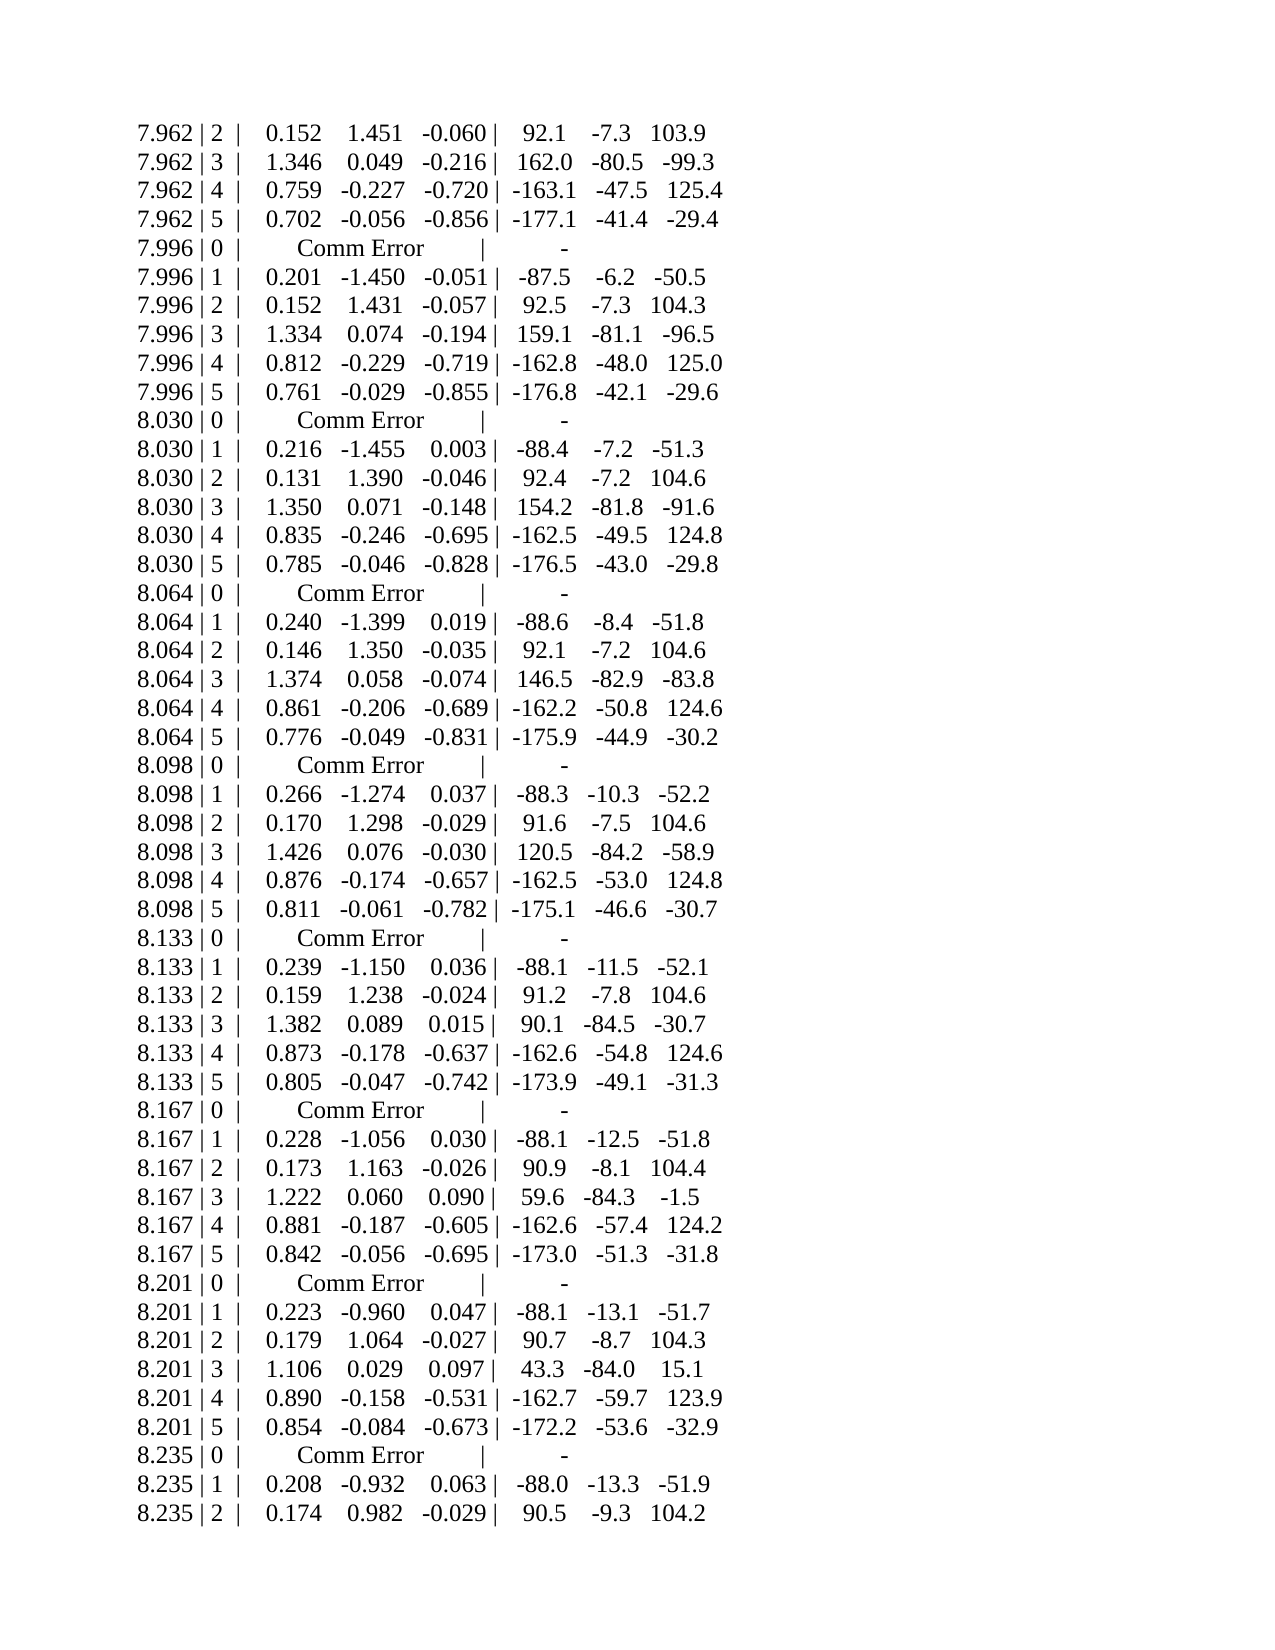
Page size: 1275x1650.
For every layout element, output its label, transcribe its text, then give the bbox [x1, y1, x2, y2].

text 8.167 | 5 | 0.842 -0.056 -0.695 | -173.0 -51.3 -31.8 [118, 1239, 1157, 1268]
text 7.996 | 2 | 0.152 1.431 -0.057 | 92.5 -7.3 104.3 [118, 291, 1157, 319]
text 8.098 | 5 | 0.811 -0.061 -0.782 | -175.1 -46.6 -30.7 [118, 894, 1157, 923]
text 8.064 | 3 | 1.374 0.058 -0.074 | 146.5 -82.9 -83.8 [118, 664, 1157, 693]
text 8.030 | 0 | Comm Error | - [118, 406, 1157, 434]
text 8.133 | 3 | 1.382 0.089 0.015 | 90.1 -84.5 -30.7 [118, 1009, 1157, 1038]
text 8.030 | 1 | 0.216 -1.455 0.003 | -88.4 -7.2 -51.3 [118, 434, 1157, 463]
text 8.167 | 3 | 1.222 0.060 0.090 | 59.6 -84.3 -1.5 [118, 1182, 1157, 1211]
text 8.098 | 2 | 0.170 1.298 -0.029 | 91.6 -7.5 104.6 [118, 808, 1157, 837]
text 8.167 | 1 | 0.228 -1.056 0.030 | -88.1 -12.5 -51.8 [118, 1124, 1157, 1153]
text 8.167 | 0 | Comm Error | - [118, 1096, 1157, 1124]
text 8.133 | 2 | 0.159 1.238 -0.024 | 91.2 -7.8 104.6 [118, 981, 1157, 1009]
text 8.235 | 1 | 0.208 -0.932 0.063 | -88.0 -13.3 -51.9 [118, 1469, 1157, 1498]
text 8.064 | 5 | 0.776 -0.049 -0.831 | -175.9 -44.9 -30.2 [118, 722, 1157, 751]
text 7.996 | 3 | 1.334 0.074 -0.194 | 159.1 -81.1 -96.5 [118, 319, 1157, 348]
text 8.167 | 2 | 0.173 1.163 -0.026 | 90.9 -8.1 104.4 [118, 1153, 1157, 1182]
text 7.962 | 5 | 0.702 -0.056 -0.856 | -177.1 -41.4 -29.4 [118, 204, 1157, 233]
text 7.962 | 4 | 0.759 -0.227 -0.720 | -163.1 -47.5 125.4 [118, 176, 1157, 204]
text 8.235 | 2 | 0.174 0.982 -0.029 | 90.5 -9.3 104.2 [118, 1498, 1157, 1527]
text 8.064 | 4 | 0.861 -0.206 -0.689 | -162.2 -50.8 124.6 [118, 693, 1157, 722]
text 8.167 | 4 | 0.881 -0.187 -0.605 | -162.6 -57.4 124.2 [118, 1211, 1157, 1239]
text 8.030 | 5 | 0.785 -0.046 -0.828 | -176.5 -43.0 -29.8 [118, 549, 1157, 578]
text 8.133 | 1 | 0.239 -1.150 0.036 | -88.1 -11.5 -52.1 [118, 952, 1157, 981]
text 8.064 | 1 | 0.240 -1.399 0.019 | -88.6 -8.4 -51.8 [118, 607, 1157, 636]
text 8.064 | 2 | 0.146 1.350 -0.035 | 92.1 -7.2 104.6 [118, 636, 1157, 664]
text 8.098 | 3 | 1.426 0.076 -0.030 | 120.5 -84.2 -58.9 [118, 837, 1157, 866]
text 7.996 | 0 | Comm Error | - [118, 233, 1157, 262]
text 8.098 | 1 | 0.266 -1.274 0.037 | -88.3 -10.3 -52.2 [118, 779, 1157, 808]
text 8.133 | 4 | 0.873 -0.178 -0.637 | -162.6 -54.8 124.6 [118, 1038, 1157, 1067]
text 7.962 | 3 | 1.346 0.049 -0.216 | 162.0 -80.5 -99.3 [118, 147, 1157, 176]
text 8.201 | 0 | Comm Error | - [118, 1268, 1157, 1297]
text 8.201 | 5 | 0.854 -0.084 -0.673 | -172.2 -53.6 -32.9 [118, 1412, 1157, 1441]
text 8.064 | 0 | Comm Error | - [118, 578, 1157, 607]
text 8.201 | 2 | 0.179 1.064 -0.027 | 90.7 -8.7 104.3 [118, 1326, 1157, 1354]
text 7.996 | 1 | 0.201 -1.450 -0.051 | -87.5 -6.2 -50.5 [118, 262, 1157, 291]
text 8.030 | 2 | 0.131 1.390 -0.046 | 92.4 -7.2 104.6 [118, 463, 1157, 492]
text 8.201 | 3 | 1.106 0.029 0.097 | 43.3 -84.0 15.1 [118, 1354, 1157, 1383]
text 7.996 | 5 | 0.761 -0.029 -0.855 | -176.8 -42.1 -29.6 [118, 377, 1157, 406]
text 8.201 | 1 | 0.223 -0.960 0.047 | -88.1 -13.1 -51.7 [118, 1297, 1157, 1326]
text 7.996 | 4 | 0.812 -0.229 -0.719 | -162.8 -48.0 125.0 [118, 348, 1157, 377]
text 8.098 | 4 | 0.876 -0.174 -0.657 | -162.5 -53.0 124.8 [118, 866, 1157, 894]
text 7.962 | 2 | 0.152 1.451 -0.060 | 92.1 -7.3 103.9 [118, 118, 1157, 147]
text 8.030 | 3 | 1.350 0.071 -0.148 | 154.2 -81.8 -91.6 [118, 492, 1157, 521]
text 8.235 | 0 | Comm Error | - [118, 1441, 1157, 1469]
text 8.133 | 0 | Comm Error | - [118, 923, 1157, 952]
text 8.201 | 4 | 0.890 -0.158 -0.531 | -162.7 -59.7 123.9 [118, 1383, 1157, 1412]
text 8.133 | 5 | 0.805 -0.047 -0.742 | -173.9 -49.1 -31.3 [118, 1067, 1157, 1096]
text 8.098 | 0 | Comm Error | - [118, 751, 1157, 779]
text 8.030 | 4 | 0.835 -0.246 -0.695 | -162.5 -49.5 124.8 [118, 521, 1157, 549]
